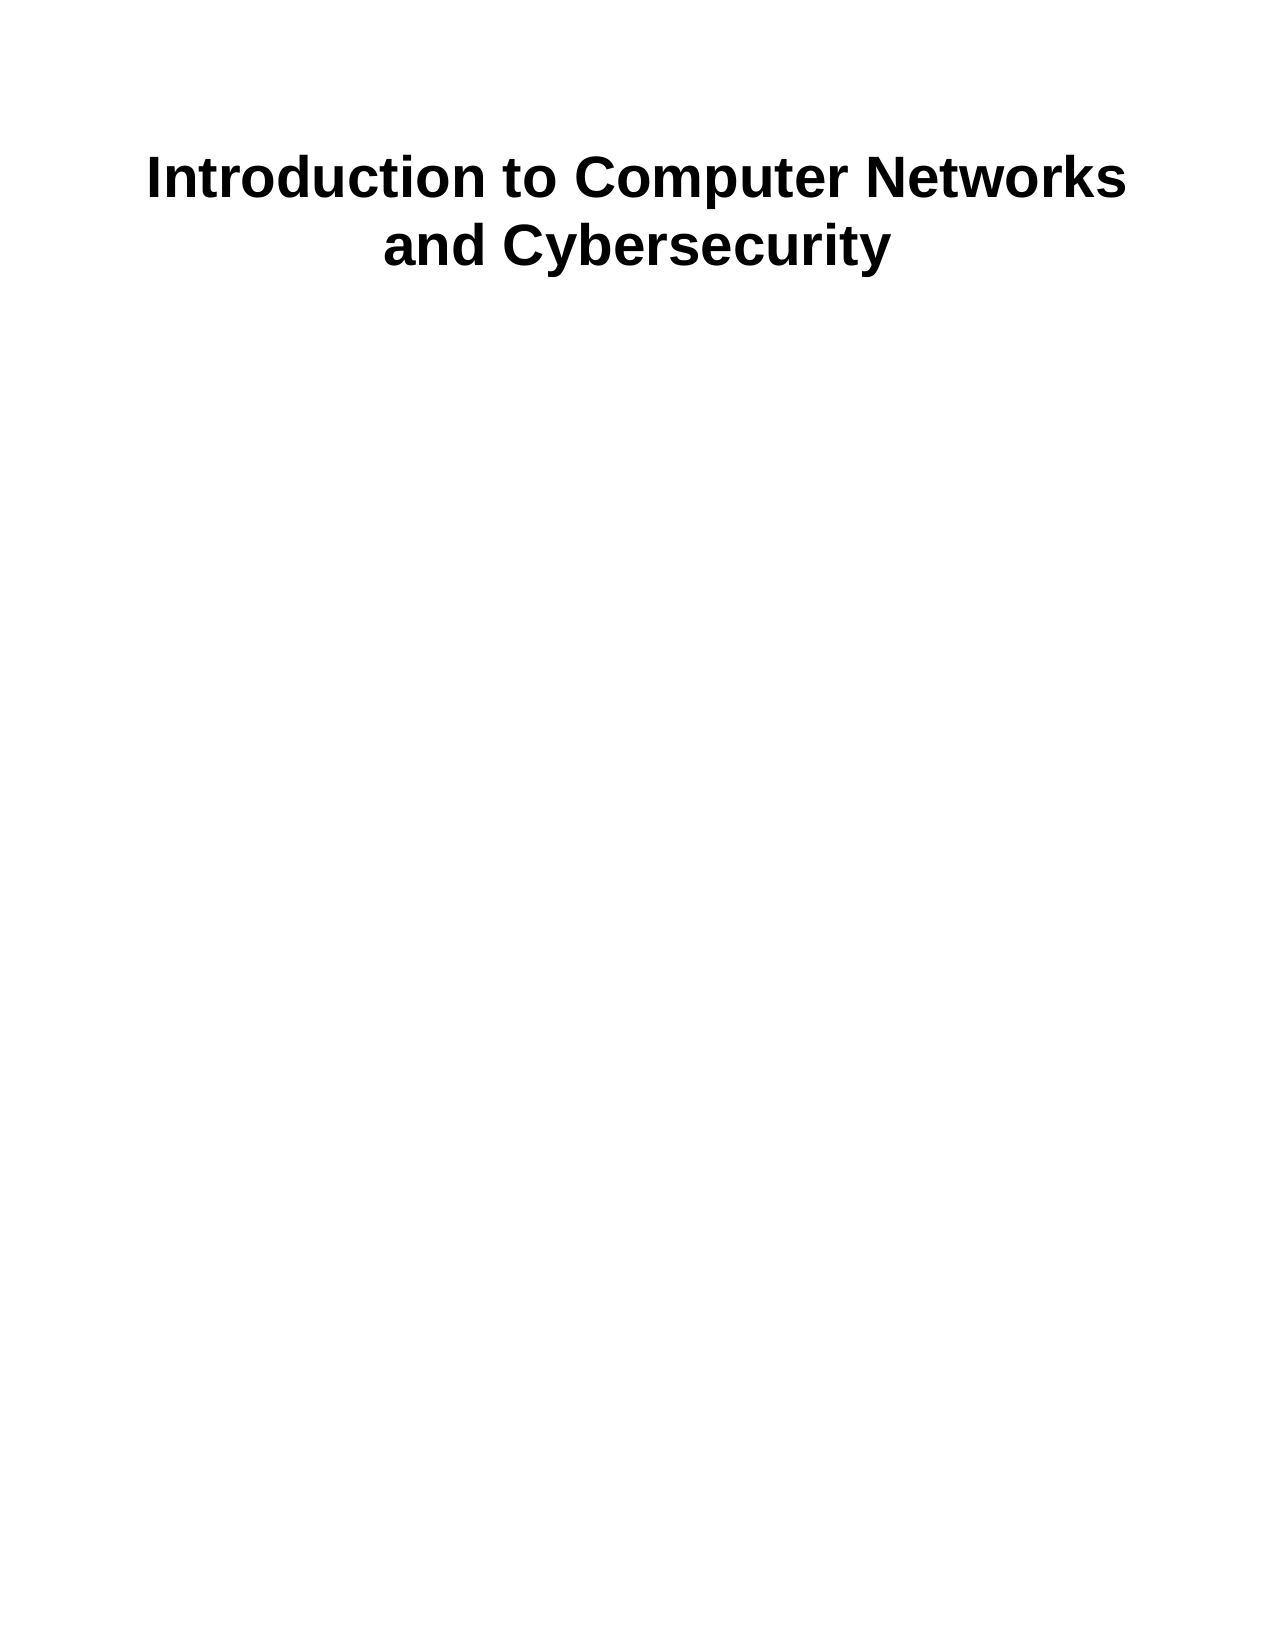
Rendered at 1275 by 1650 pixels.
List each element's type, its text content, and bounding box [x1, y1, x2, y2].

title Introduction to Computer Networks and Cybersecurity [118, 143, 1157, 277]
